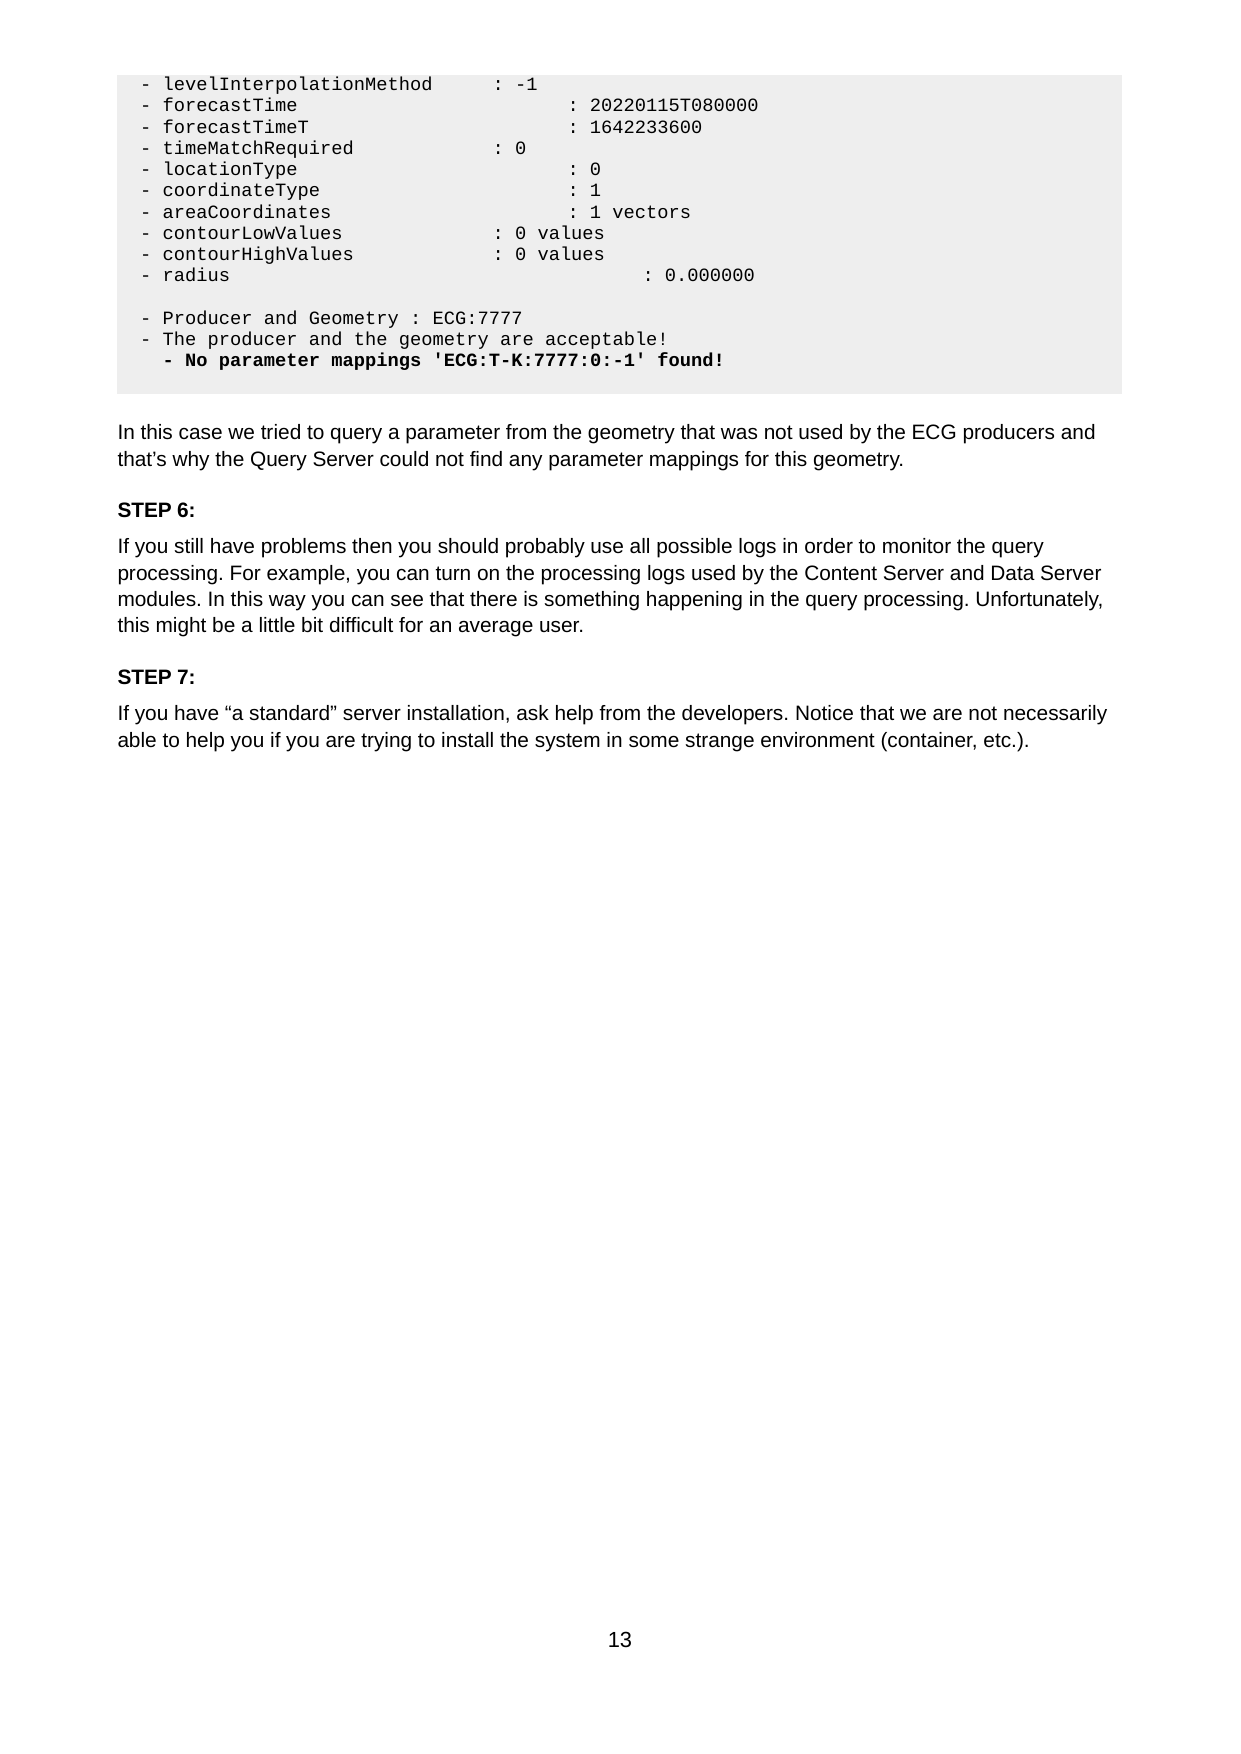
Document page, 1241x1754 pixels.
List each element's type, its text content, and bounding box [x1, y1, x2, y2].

text If you have “a standard” server installation, ask help from the developers. Notice that we are not necessarily able to help you if you are trying to install the system in some strange environment (container, etc.). [117, 701, 1122, 751]
text - coordinateType : 1 [117, 181, 1122, 202]
subtitle STEP 7: [117, 665, 1122, 689]
text If you still have problems then you should probably use all possible logs in order to monitor the query processing. For example, you can turn on the processing logs used by the Content Server and Data Server modules. In this way you can see that there is something happening in the query processing. Unfortunately, this might be a little bit difficult for an average user. [117, 534, 1122, 637]
text - forecastTimeT : 1642233600 [117, 117, 1122, 139]
text - contourHighValues : 0 values [117, 245, 1122, 266]
text - forecastTime : 20220115T080000 [117, 96, 1122, 117]
text - The producer and the geometry are acceptable! [117, 330, 1122, 351]
text - contourLowValues : 0 values [117, 224, 1122, 245]
subtitle STEP 6: [117, 498, 1122, 522]
text - timeMatchRequired : 0 [117, 139, 1122, 160]
text - Producer and Geometry : ECG:7777 [117, 309, 1122, 330]
text - No parameter mappings 'ECG:T-K:7777:0:-1' found! [117, 351, 1122, 372]
text In this case we tried to query a parameter from the geometry that was not used by the ECG producers and that’s why the Query Server could not find any parameter mappings for this geometry. [117, 420, 1122, 470]
text - areaCoordinates : 1 vectors [117, 202, 1122, 224]
text - levelInterpolationMethod : -1 [117, 75, 1122, 96]
text - radius : 0.000000 [117, 266, 1122, 287]
text - locationType : 0 [117, 160, 1122, 181]
